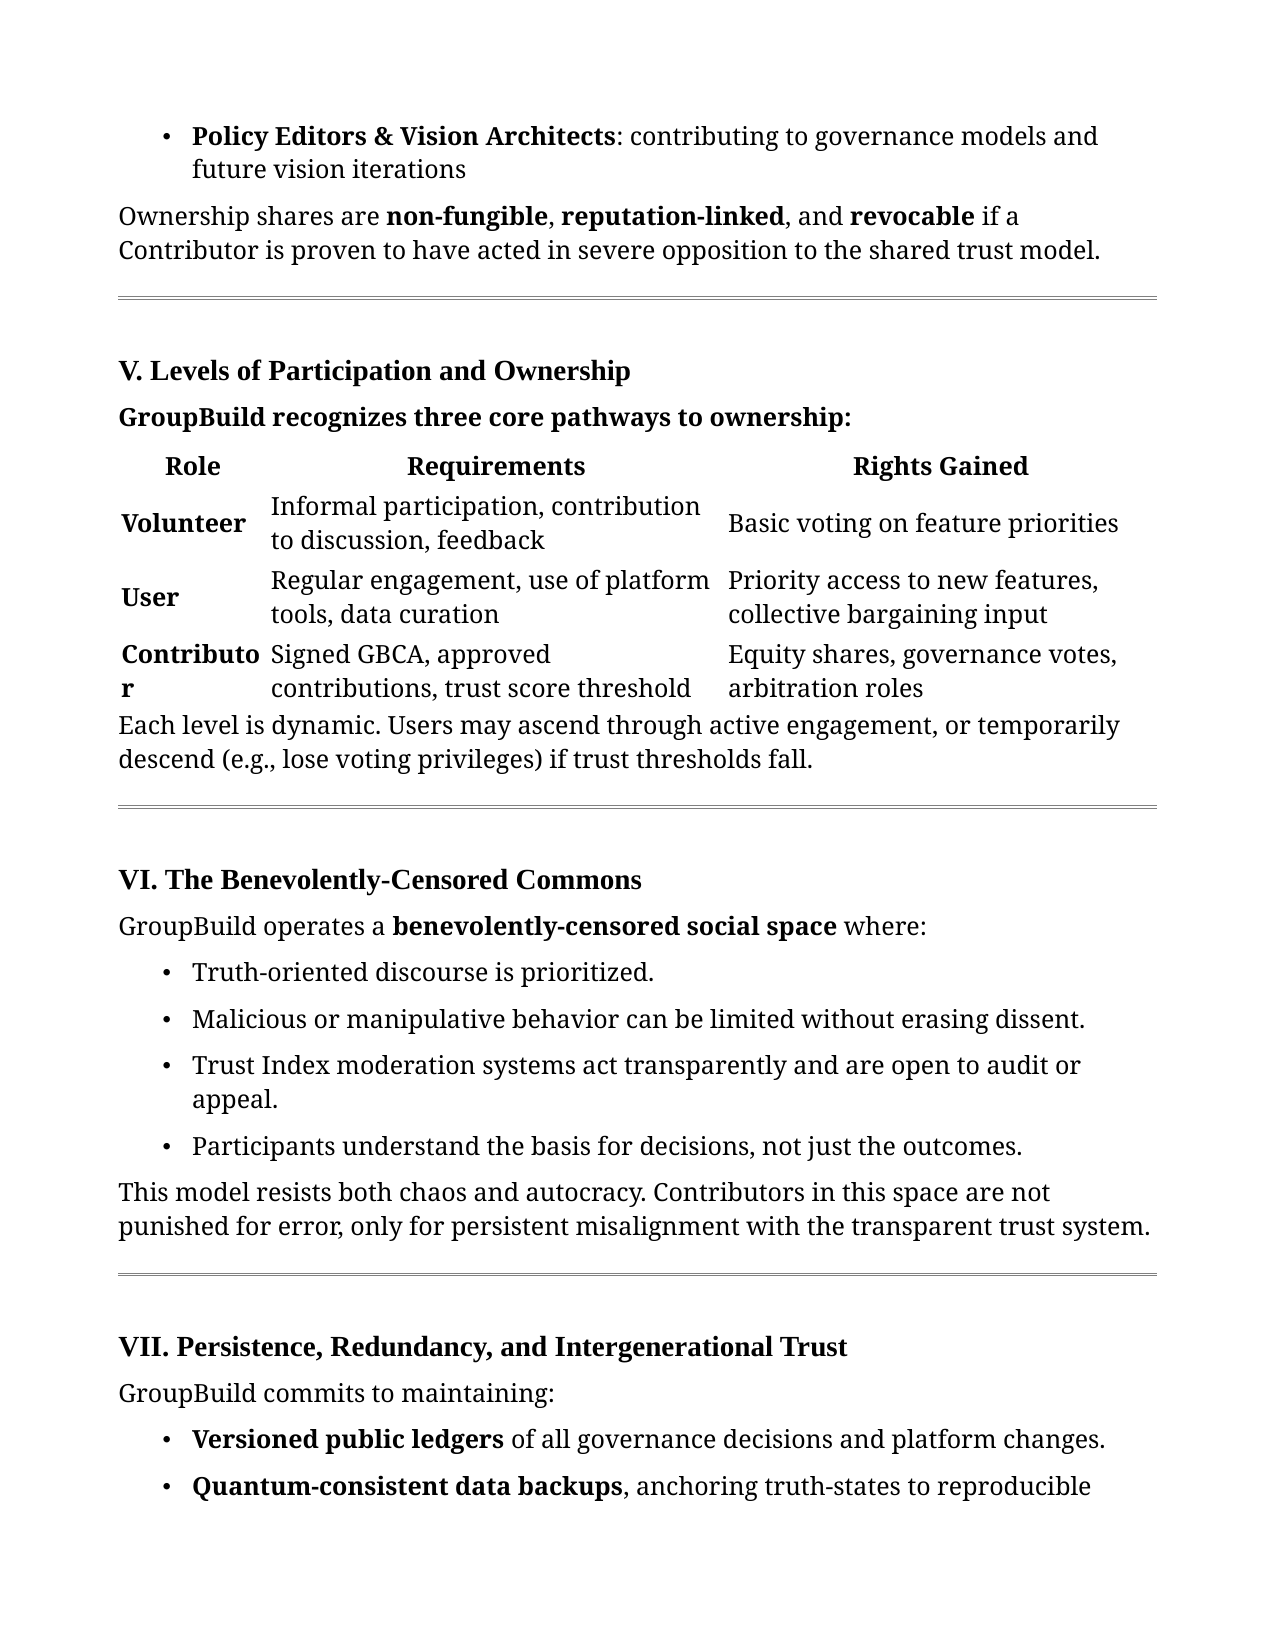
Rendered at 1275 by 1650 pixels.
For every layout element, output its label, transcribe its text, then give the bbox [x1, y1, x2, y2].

text Ownership shares are non-fungible, reputation-linked, and revocable if a Contributor is proven to have acted in severe opposition to the shared trust model. [118, 199, 1157, 267]
list Policy Editors & Vision Architects: contributing to governance models and future vision iterations [162, 118, 1157, 186]
text This model resists both chaos and autocracy. Contributors in this space are not punished for error, only for persistent misalignment with the transparent trust system. [118, 1175, 1157, 1243]
table_cell User [118, 560, 268, 634]
text GroupBuild commits to maintaining: [118, 1376, 1157, 1409]
table_header Role [118, 446, 268, 486]
list Quantum-consistent data backups, anchoring truth-states to reproducible [162, 1469, 1157, 1503]
table_cell Signed GBCA, approved contributions, trust score threshold [268, 634, 725, 708]
table_cell Equity shares, governance votes, arbitration roles [725, 634, 1157, 708]
table_cell Contributor [118, 634, 268, 708]
list Trust Index moderation systems act transparently and are open to audit or appeal. [162, 1048, 1157, 1116]
table_cell Basic voting on feature priorities [725, 486, 1157, 560]
table_header Requirements [268, 446, 725, 486]
list Participants understand the basis for decisions, not just the outcomes. [162, 1128, 1157, 1162]
table_cell Regular engagement, use of platform tools, data curation [268, 560, 725, 634]
table_header Rights Gained [725, 446, 1157, 486]
subtitle VII. Persistence, Redundancy, and Intergenerational Trust [118, 1329, 1157, 1363]
subtitle VI. The Benevolently-Censored Commons [118, 862, 1157, 896]
text Each level is dynamic. Users may ascend through active engagement, or temporarily descend (e.g., lose voting privileges) if trust thresholds fall. [118, 708, 1157, 776]
list Malicious or manipulative behavior can be limited without erasing dissent. [162, 1001, 1157, 1035]
table_cell Volunteer [118, 486, 268, 560]
subtitle V. Levels of Participation and Ownership [118, 353, 1157, 387]
list Truth-oriented discourse is prioritized. [162, 955, 1157, 989]
text GroupBuild operates a benevolently-censored social space where: [118, 908, 1157, 942]
text GroupBuild recognizes three core pathways to ownership: [118, 399, 1157, 433]
table_cell Priority access to new features, collective bargaining input [725, 560, 1157, 634]
list Versioned public ledgers of all governance decisions and platform changes. [162, 1422, 1157, 1456]
table_cell Informal participation, contribution to discussion, feedback [268, 486, 725, 560]
